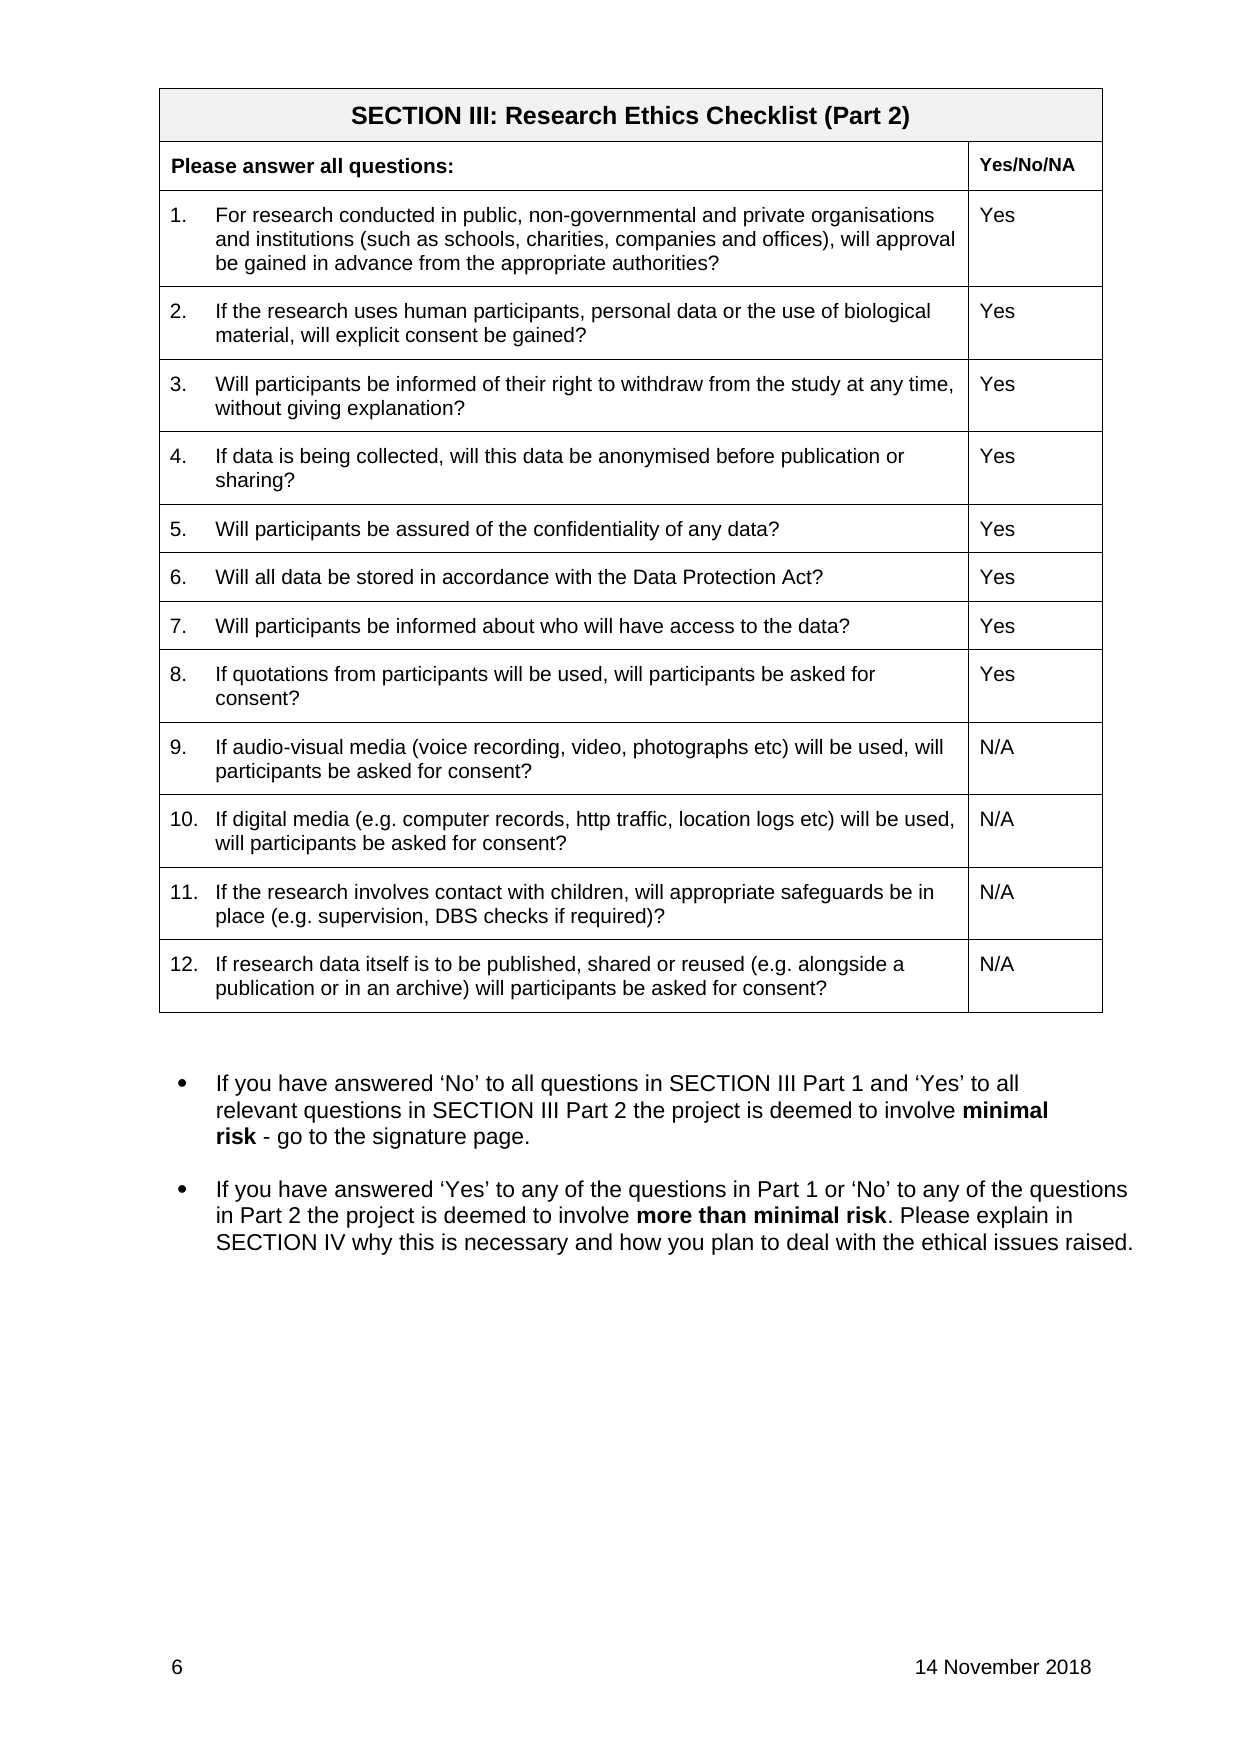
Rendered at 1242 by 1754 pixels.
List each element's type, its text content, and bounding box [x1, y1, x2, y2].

table_cell Yes [969, 191, 1102, 286]
table_cell If quotations from participants will be used, will participants be asked for consent? [160, 650, 968, 722]
table_cell If data is being collected, will this data be anonymised before publication or sharing? [160, 432, 968, 504]
table_cell If research data itself is to be published, shared or reused (e.g. alongside a publication or in an archive) will participants be asked for consent? [160, 940, 968, 1012]
table_cell Will participants be informed of their right to withdraw from the study at any time, without giving explanation? [160, 360, 968, 431]
table_cell If digital media (e.g. computer records, http traffic, location logs etc) will be used, will participants be asked for consent? [160, 795, 968, 867]
table_cell Yes [969, 432, 1102, 504]
table_cell If the research involves contact with children, will appropriate safeguards be in place (e.g. supervision, DBS checks if required)? [160, 868, 968, 939]
table_cell Will participants be informed about who will have access to the data? [160, 602, 968, 649]
table_cell Please answer all questions: [160, 142, 968, 190]
table_cell Yes [969, 505, 1102, 552]
table_cell Will participants be assured of the confidentiality of any data? [160, 505, 968, 552]
table_cell Yes [969, 553, 1102, 601]
table_cell Yes [969, 650, 1102, 722]
table_cell Will all data be stored in accordance with the Data Protection Act? [160, 553, 968, 601]
table_cell For research conducted in public, non-governmental and private organisations and institutions (such as schools, charities, companies and offices), will approval be gained in advance from the appropriate authorities? [160, 191, 968, 286]
table_cell If the research uses human participants, personal data or the use of biological material, will explicit consent be gained? [160, 287, 968, 359]
list If you have answered ‘Yes’ to any of the questions in Part 1 or ‘No’ to any of the questions in Part 2 the project is deemed to involve more than minimal risk. Please explain in SECTION IV why this is necessary and how you plan to deal with the ethical issues raised. [178, 1176, 1139, 1255]
table_cell If audio-visual media (voice recording, video, photographs etc) will be used, will participants be asked for consent? [160, 723, 968, 794]
table_cell Yes/No/NA [969, 142, 1102, 190]
table_cell N/A [969, 723, 1102, 794]
table_cell N/A [969, 868, 1102, 939]
table_header SECTION III: Research Ethics Checklist (Part 2) [160, 89, 1102, 141]
table_cell N/A [969, 940, 1102, 1012]
table_cell Yes [969, 360, 1102, 431]
table_cell Yes [969, 602, 1102, 649]
table_cell Yes [969, 287, 1102, 359]
table_cell N/A [969, 795, 1102, 867]
list If you have answered ‘No’ to all questions in SECTION III Part 1 and ‘Yes’ to all relevant questions in SECTION III Part 2 the project is deemed to involve minimal risk - go to the signature page. [178, 1070, 1092, 1149]
